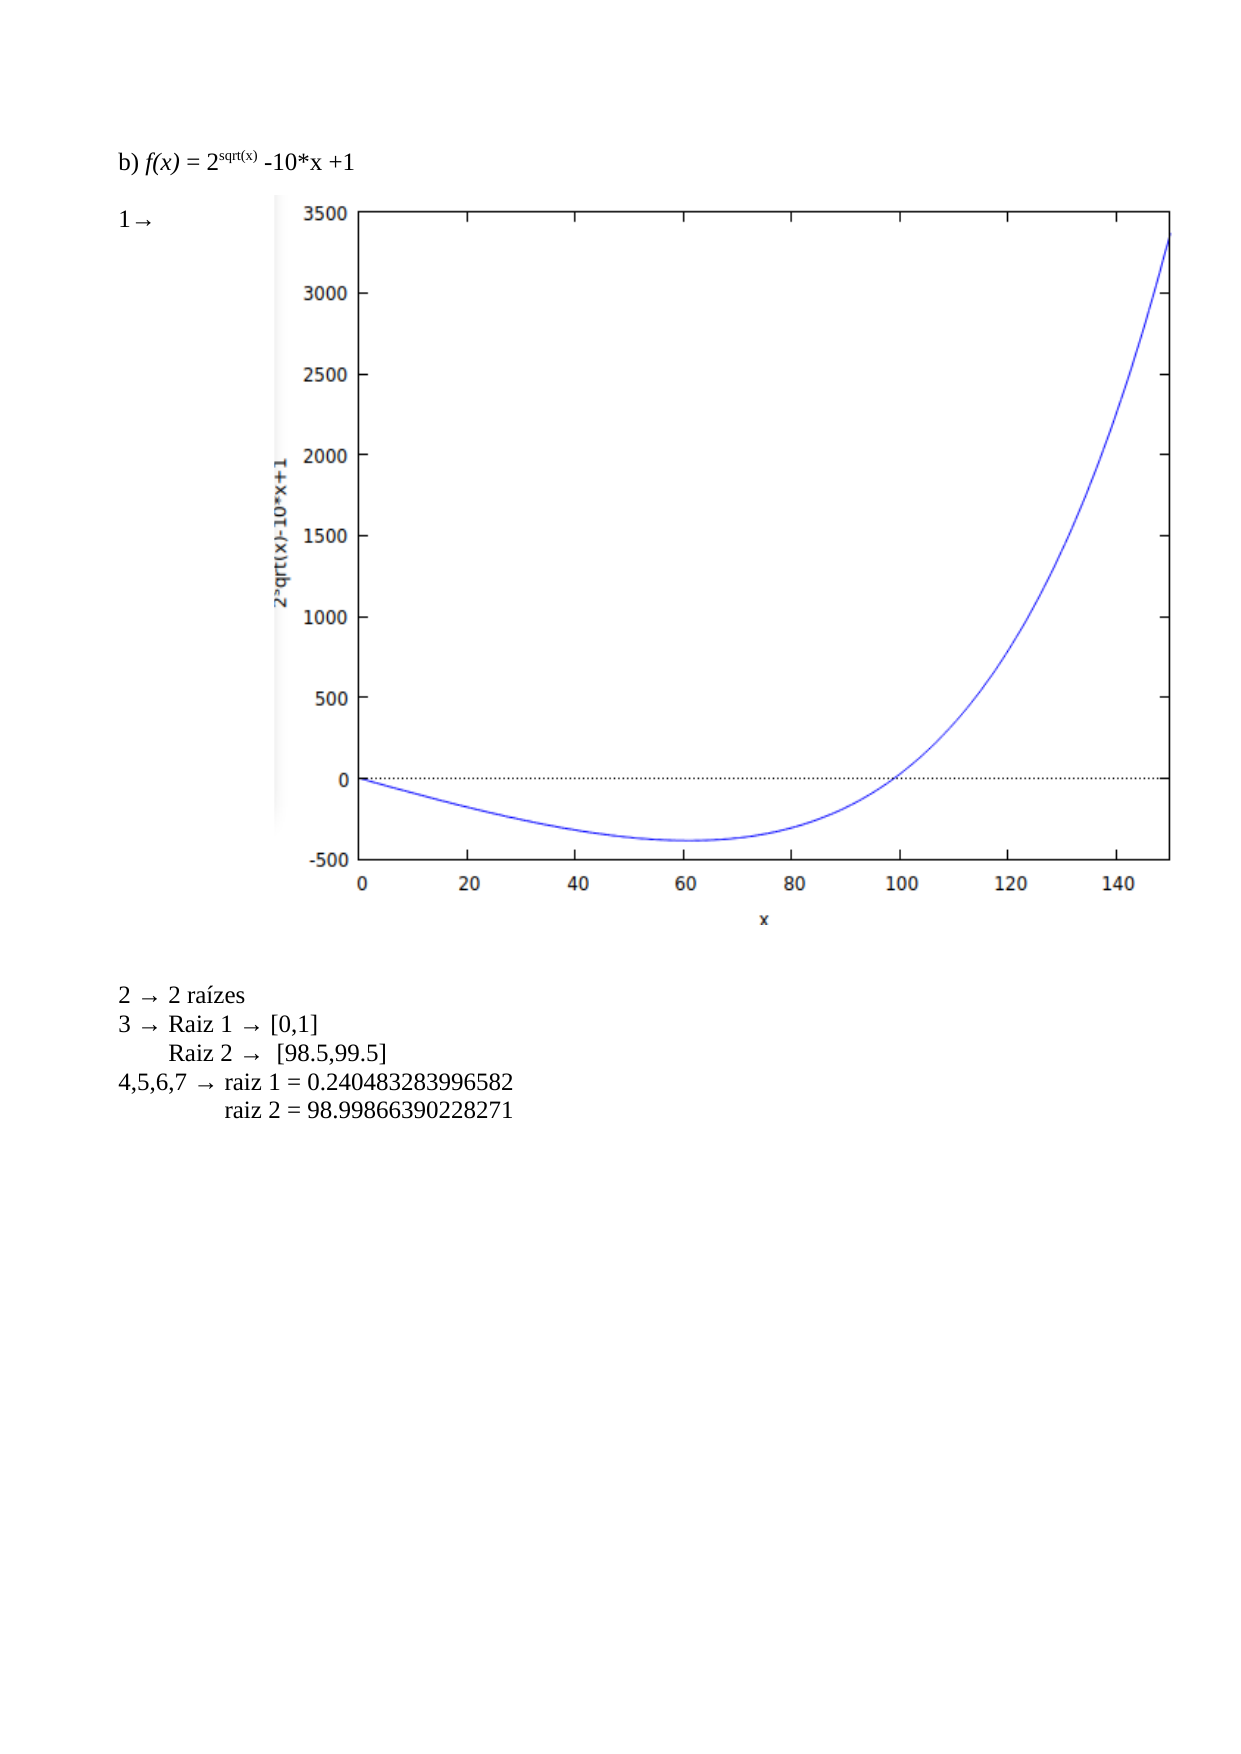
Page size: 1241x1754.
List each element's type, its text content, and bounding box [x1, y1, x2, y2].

text Raiz 2 → [98.5,99.5] [118, 1038, 1122, 1067]
text 1→ [118, 204, 274, 233]
text 3 → Raiz 1 → [0,1] [118, 1009, 1122, 1038]
text b) f(x) = 2sqrt(x) -10*x +1 [118, 147, 1122, 176]
picture [274, 195, 1191, 925]
text 4,5,6,7 → raiz 1 = 0.240483283996582 [118, 1067, 1122, 1096]
text raiz 2 = 98.99866390228271 [118, 1096, 1122, 1124]
text 2 → 2 raízes [118, 981, 1122, 1009]
